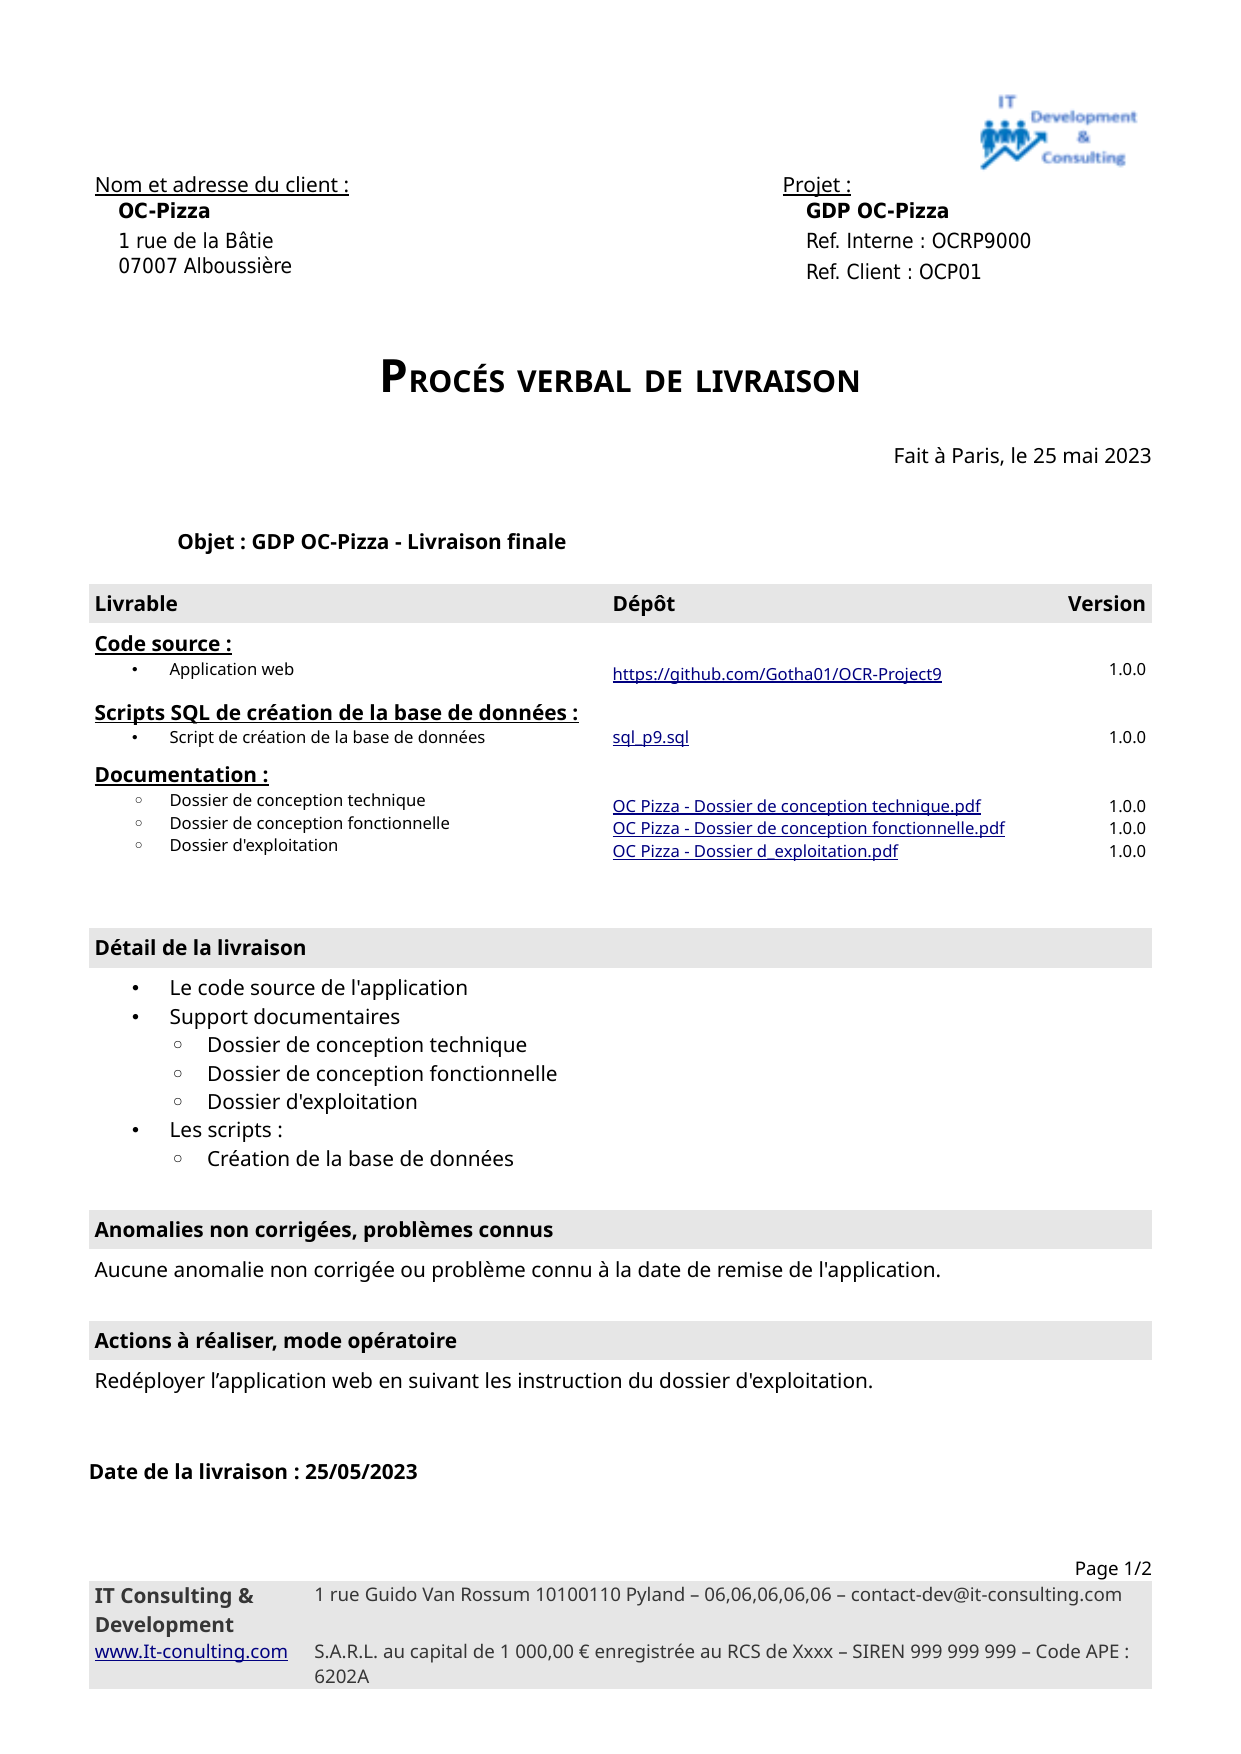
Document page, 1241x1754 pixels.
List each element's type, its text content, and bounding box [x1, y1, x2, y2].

table_header Livrable [89, 584, 607, 623]
table_header Version [1013, 584, 1152, 623]
text Objet : GDP OC-Pizza - Livraison finale [177, 527, 1152, 555]
table_cell OC Pizza - Dossier de conception technique.pdf OC Pizza - Dossier de conception fonctionnelle.pdf OC Pizza - Dossier d_exploitation.pdf [607, 755, 1013, 897]
table_cell https://github.com/Gotha01/OCR-Project9 [607, 624, 1013, 692]
table_cell Code source : Application web [89, 624, 607, 692]
table_cell Redéployer l’application web en suivant les instruction du dossier d'exploitation. [89, 1360, 1152, 1400]
table_cell sql_p9.sql [607, 692, 1013, 754]
table_header Actions à réaliser, mode opératoire [89, 1321, 1152, 1360]
table_cell Aucune anomalie non corrigée ou problème connu à la date de remise de l'application. [89, 1249, 1152, 1289]
table_cell 1.0.0 [1013, 624, 1152, 692]
table_cell 1.0.0 1.0.0 1.0.0 [1013, 755, 1152, 897]
table_cell Documentation : Dossier de conception technique Dossier de conception fonctionnelle Dossier d'exploitation [89, 755, 607, 897]
text Fait à Paris, le 25 mai 2023 [88, 441, 1152, 470]
table_cell Le code source de l'application Support documentaires Dossier de conception technique Dossier de conception fonctionnelle Dossier d'exploitation Les scripts : Création de la base de données [89, 968, 1152, 1178]
table_cell Scripts SQL de création de la base de données : Script de création de la base de données [89, 692, 607, 754]
title Procés verbal de livraison [88, 344, 1152, 406]
table_header Anomalies non corrigées, problèmes connus [89, 1210, 1152, 1249]
table_cell 1.0.0 [1013, 692, 1152, 754]
table_header Détail de la livraison [89, 928, 1152, 968]
text Date de la livraison : 25/05/2023 [88, 1457, 1152, 1486]
table_header Dépôt [607, 584, 1013, 623]
